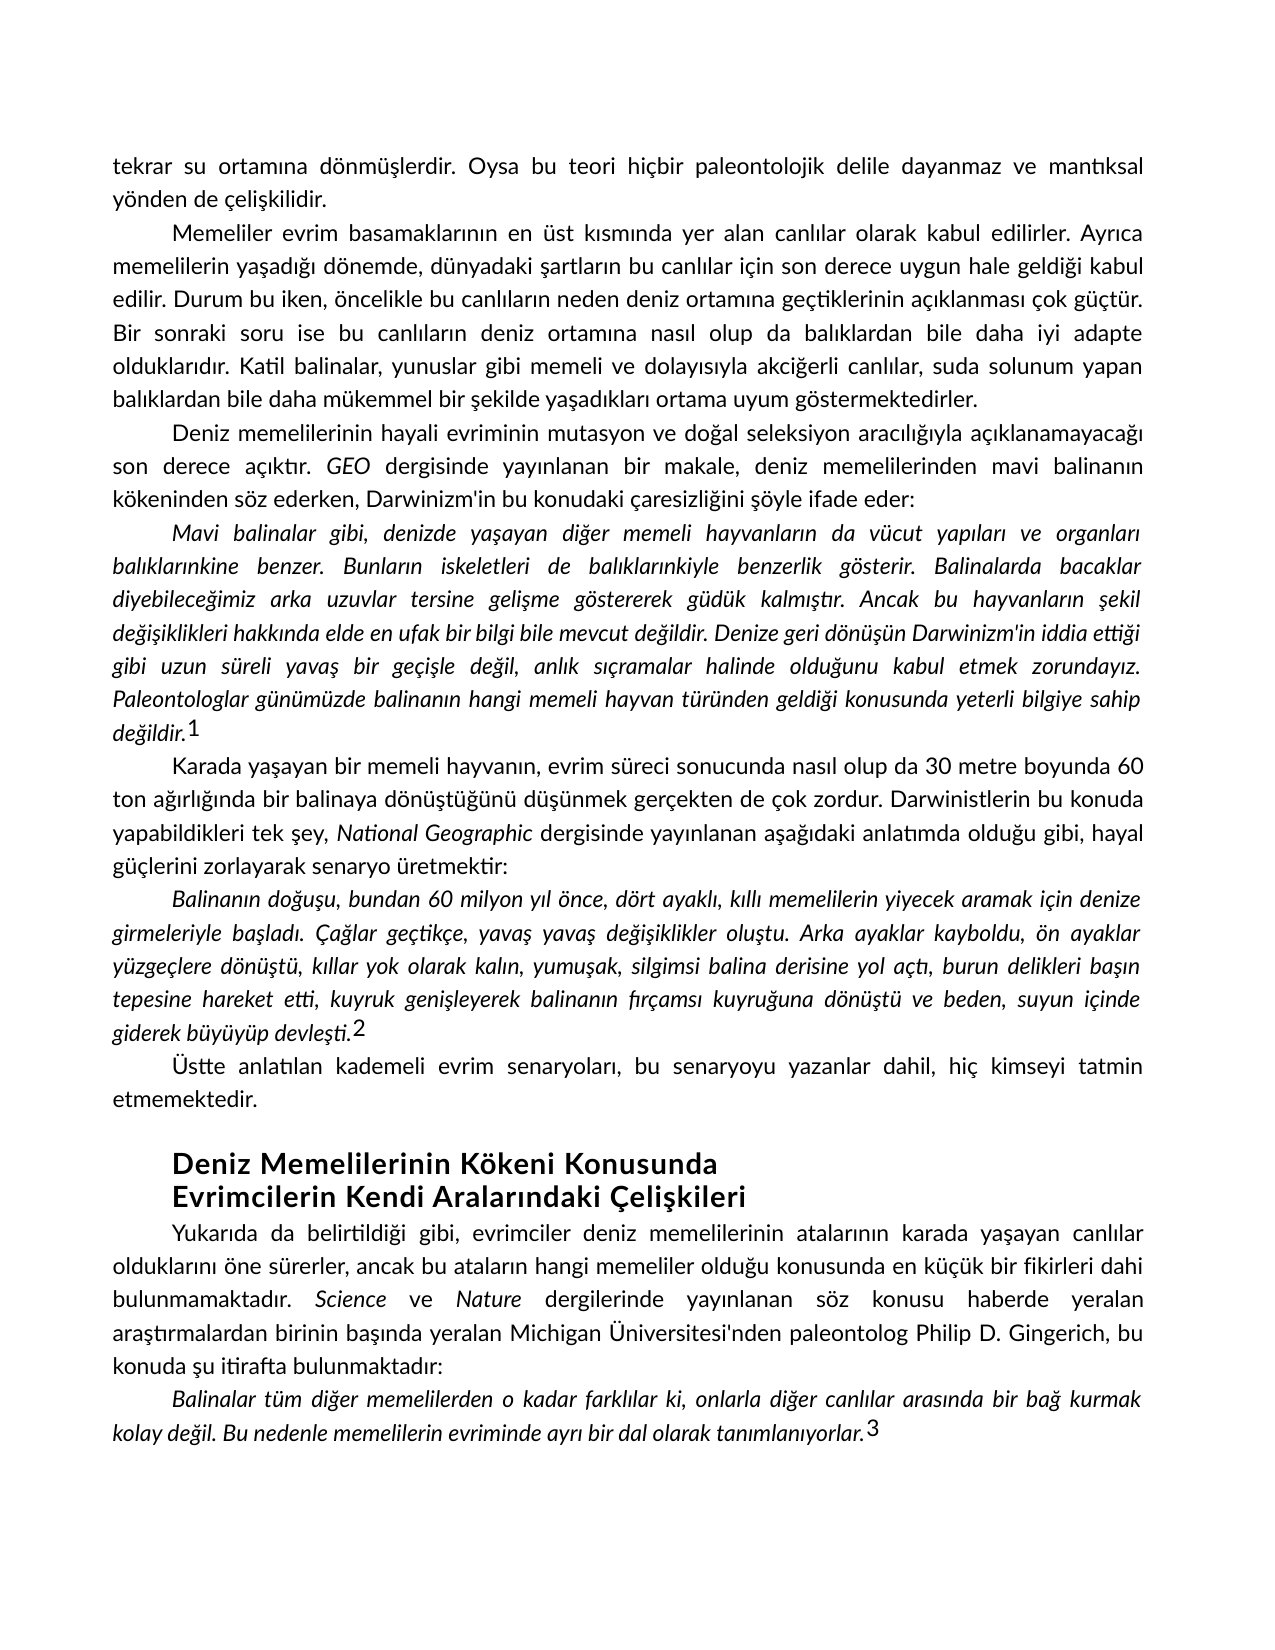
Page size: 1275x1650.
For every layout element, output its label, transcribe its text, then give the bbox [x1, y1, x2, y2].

text Yukarıda da belirtildiği gibi, evrimciler deniz memelilerinin atalarının karada yaşayan canlılar olduklarını öne sürerler, ancak bu ataların hangi memeliler olduğu konusunda en küçük bir fikirleri dahi bulunmamaktadır. Science ve Nature dergilerinde yayınlanan söz konusu haberde yeralan araştırmalardan birinin başında yeralan Michigan Üniversitesi'nden paleontolog Philip D. Gingerich, bu konuda şu itirafta bulunmaktadır: [112, 1214, 1145, 1381]
text Evrimcilerin Kendi Aralarındaki Çelişkileri [112, 1181, 1145, 1214]
text Mavi balinalar gibi, denizde yaşayan diğer memeli hayvanların da vücut yapıları ve organları balıklarınkine benzer. Bunların iskeletleri de balıklarınkiyle benzerlik gösterir. Balinalarda bacaklar diyebileceğimiz arka uzuvlar tersine gelişme göstererek güdük kalmıştır. Ancak bu hayvanların şekil değişiklikleri hakkında elde en ufak bir bilgi bile mevcut değildir. Denize geri dönüşün Darwinizm'in iddia ettiği gibi uzun süreli yavaş bir geçişle değil, anlık sıçramalar halinde olduğunu kabul etmek zorundayız. Paleontologlar günümüzde balinanın hangi memeli hayvan türünden geldiği konusunda yeterli bilgiye sahip değildir.1 [112, 514, 1145, 748]
text Karada yaşayan bir memeli hayvanın, evrim süreci sonucunda nasıl olup da 30 metre boyunda 60 ton ağırlığında bir balinaya dönüştüğünü düşünmek gerçekten de çok zordur. Darwinistlerin bu konuda yapabildikleri tek şey, National Geographic dergisinde yayınlanan aşağıdaki anlatımda olduğu gibi, hayal güçlerini zorlayarak senaryo üretmektir: [112, 748, 1145, 881]
text Balinanın doğuşu, bundan 60 milyon yıl önce, dört ayaklı, kıllı memelilerin yiyecek aramak için denize girmeleriyle başladı. Çağlar geçtikçe, yavaş yavaş değişiklikler oluştu. Arka ayaklar kayboldu, ön ayaklar yüzgeçlere dönüştü, kıllar yok olarak kalın, yumuşak, silgimsi balina derisine yol açtı, burun delikleri başın tepesine hareket etti, kuyruk genişleyerek balinanın fırçamsı kuyruğuna dönüştü ve beden, suyun içinde giderek büyüyüp devleşti.2 [112, 881, 1145, 1048]
text Memeliler evrim basamaklarının en üst kısmında yer alan canlılar olarak kabul edilirler. Ayrıca memelilerin yaşadığı dönemde, dünyadaki şartların bu canlılar için son derece uygun hale geldiği kabul edilir. Durum bu iken, öncelikle bu canlıların neden deniz ortamına geçtiklerinin açıklanması çok güçtür. Bir sonraki soru ise bu canlıların deniz ortamına nasıl olup da balıklardan bile daha iyi adapte olduklarıdır. Katil balinalar, yunuslar gibi memeli ve dolayısıyla akciğerli canlılar, suda solunum yapan balıklardan bile daha mükemmel bir şekilde yaşadıkları ortama uyum göstermektedirler. [112, 214, 1145, 414]
text Balinalar tüm diğer memelilerden o kadar farklılar ki, onlarla diğer canlılar arasında bir bağ kurmak kolay değil. Bu nedenle memelilerin evriminde ayrı bir dal olarak tanımlanıyorlar.3 [112, 1381, 1145, 1448]
text tekrar su ortamına dönmüşlerdir. Oysa bu teori hiçbir paleontolojik delile dayanmaz ve mantıksal yönden de çelişkilidir. [112, 148, 1145, 214]
text Üstte anlatılan kademeli evrim senaryoları, bu senaryoyu yazanlar dahil, hiç kimseyi tatmin etmemektedir. [112, 1048, 1145, 1114]
text Deniz Memelilerinin Kökeni Konusunda [112, 1148, 1145, 1181]
text Deniz memelilerinin hayali evriminin mutasyon ve doğal seleksiyon aracılığıyla açıklanamayacağı son derece açıktır. GEO dergisinde yayınlanan bir makale, deniz memelilerinden mavi balinanın kökeninden söz ederken, Darwinizm'in bu konudaki çaresizliğini şöyle ifade eder: [112, 414, 1145, 514]
